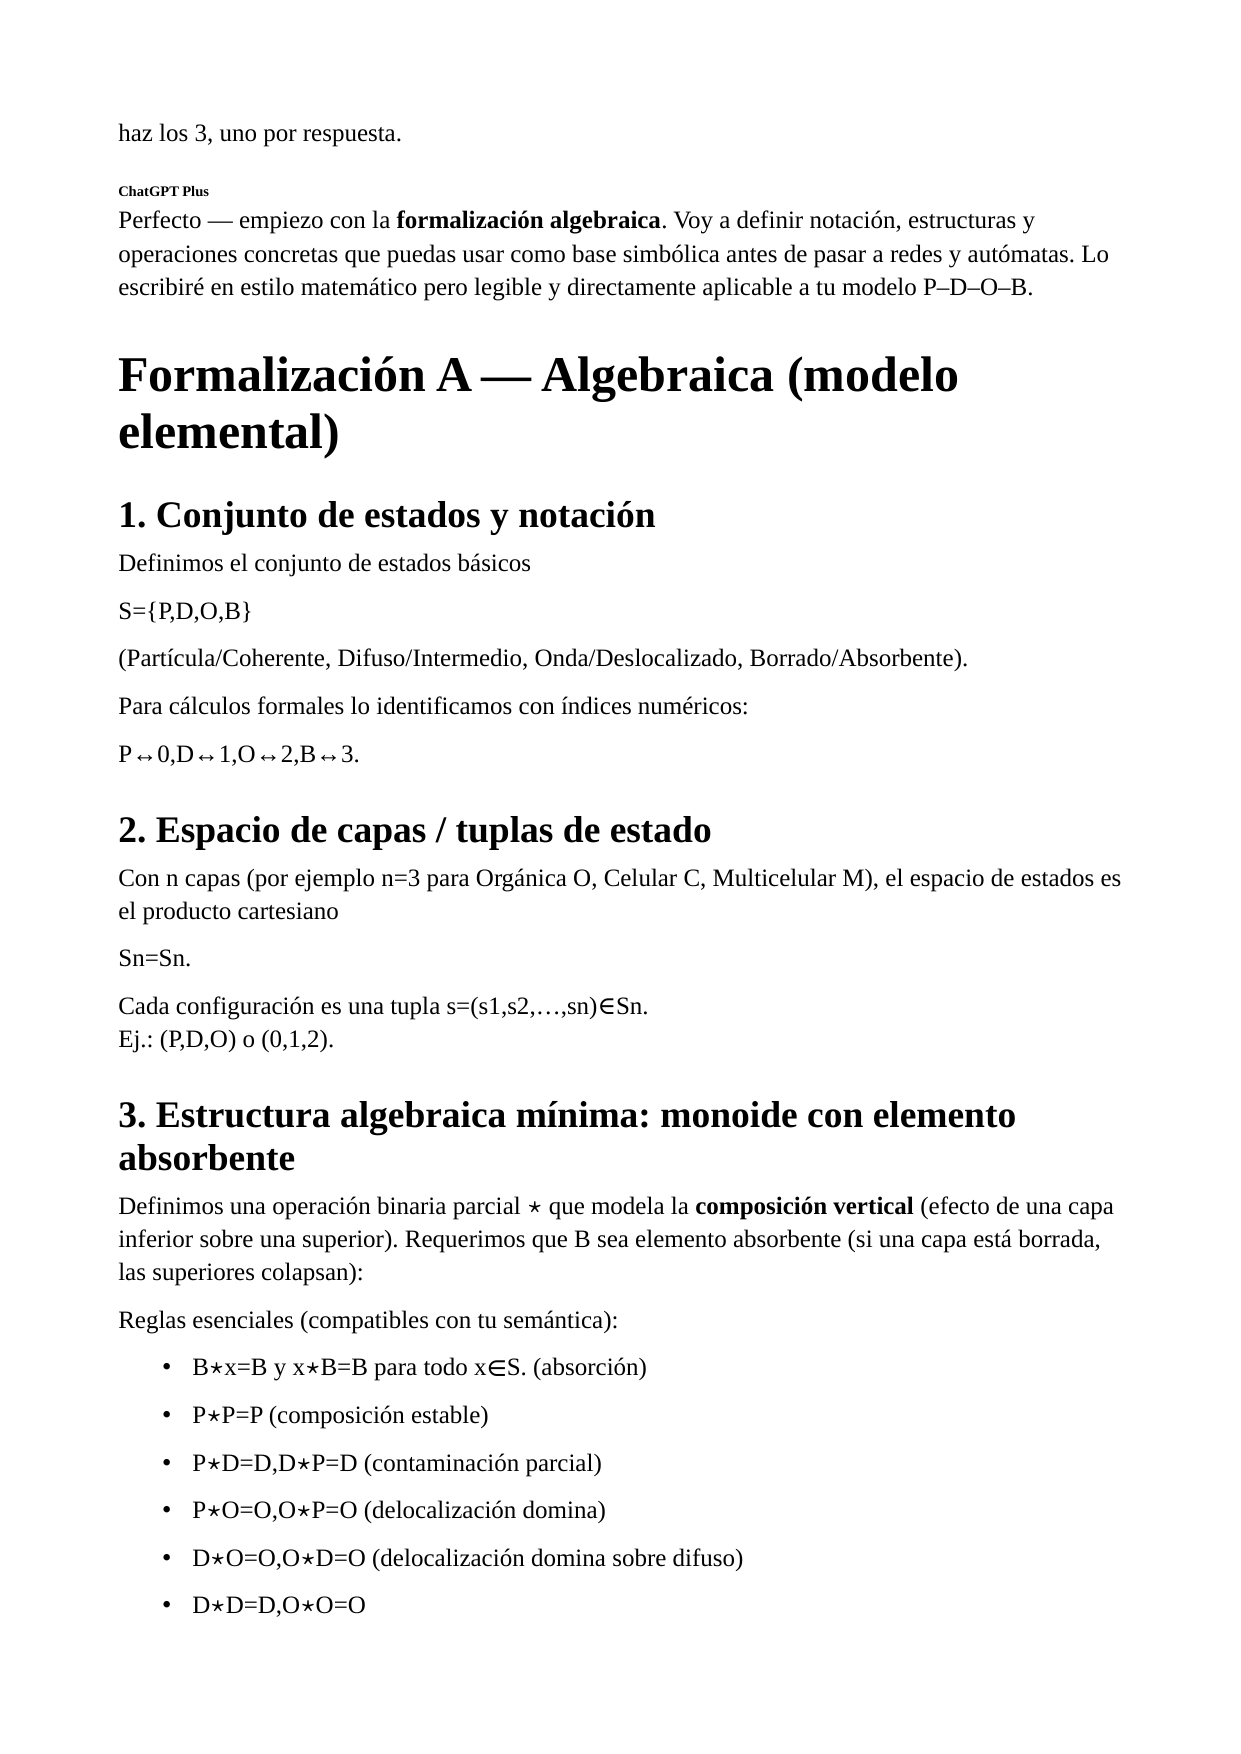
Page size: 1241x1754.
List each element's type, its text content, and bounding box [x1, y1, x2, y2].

list P⋆P=P (composición estable) [162, 1400, 1122, 1429]
text Para cálculos formales lo identificamos con índices numéricos: [118, 691, 1122, 720]
list P⋆O=O,O⋆P=O (delocalización domina) [162, 1495, 1122, 1524]
text Con n capas (por ejemplo n=3 para Orgánica O, Celular C, Multicelular M), el espacio de estados es el producto cartesiano [118, 863, 1122, 924]
text S={P,D,O,B} [118, 596, 1122, 624]
subtitle 3. Estructura algebraica mínima: monoide con elemento absorbente [118, 1092, 1122, 1179]
subtitle 2. Espacio de capas / tuplas de estado [118, 807, 1122, 850]
text (Partícula/Coherente, Difuso/Intermedio, Onda/Deslocalizado, Borrado/Absorbente). [118, 643, 1122, 672]
list D⋆D=D,O⋆O=O [162, 1590, 1122, 1619]
text Definimos una operación binaria parcial ⋆ que modela la composición vertical (efecto de una capa inferior sobre una superior). Requerimos que B sea elemento absorbente (si una capa está borrada, las superiores colapsan): [118, 1191, 1122, 1286]
text Perfecto — empiezo con la formalización algebraica. Voy a definir notación, estructuras y operaciones concretas que puedas usar como base simbólica antes de pasar a redes y autómatas. Lo escribiré en estilo matemático pero legible y directamente aplicable a tu modelo P–D–O–B. [118, 206, 1122, 300]
text Definimos el conjunto de estados básicos [118, 548, 1122, 577]
list B⋆x=B y x⋆B=B para todo x∈S. (absorción) [162, 1352, 1122, 1381]
text Cada configuración es una tupla s=(s1​,s2​,…,sn​)∈Sn. Ej.: (P,D,O) o (0,1,2). [118, 991, 1122, 1053]
subtitle 1. Conjunto de estados y notación [118, 493, 1122, 536]
text P↔0,D↔1,O↔2,B↔3. [118, 739, 1122, 767]
text Sn​=Sn. [118, 943, 1122, 972]
subtitle Formalización A — Algebraica (modelo elemental) [118, 344, 1122, 459]
list P⋆D=D,D⋆P=D (contaminación parcial) [162, 1448, 1122, 1476]
text Reglas esenciales (compatibles con tu semántica): [118, 1305, 1122, 1333]
subtitle ChatGPT Plus [118, 183, 1122, 199]
list D⋆O=O,O⋆D=O (delocalización domina sobre difuso) [162, 1543, 1122, 1572]
text haz los 3, uno por respuesta. [118, 118, 1122, 147]
